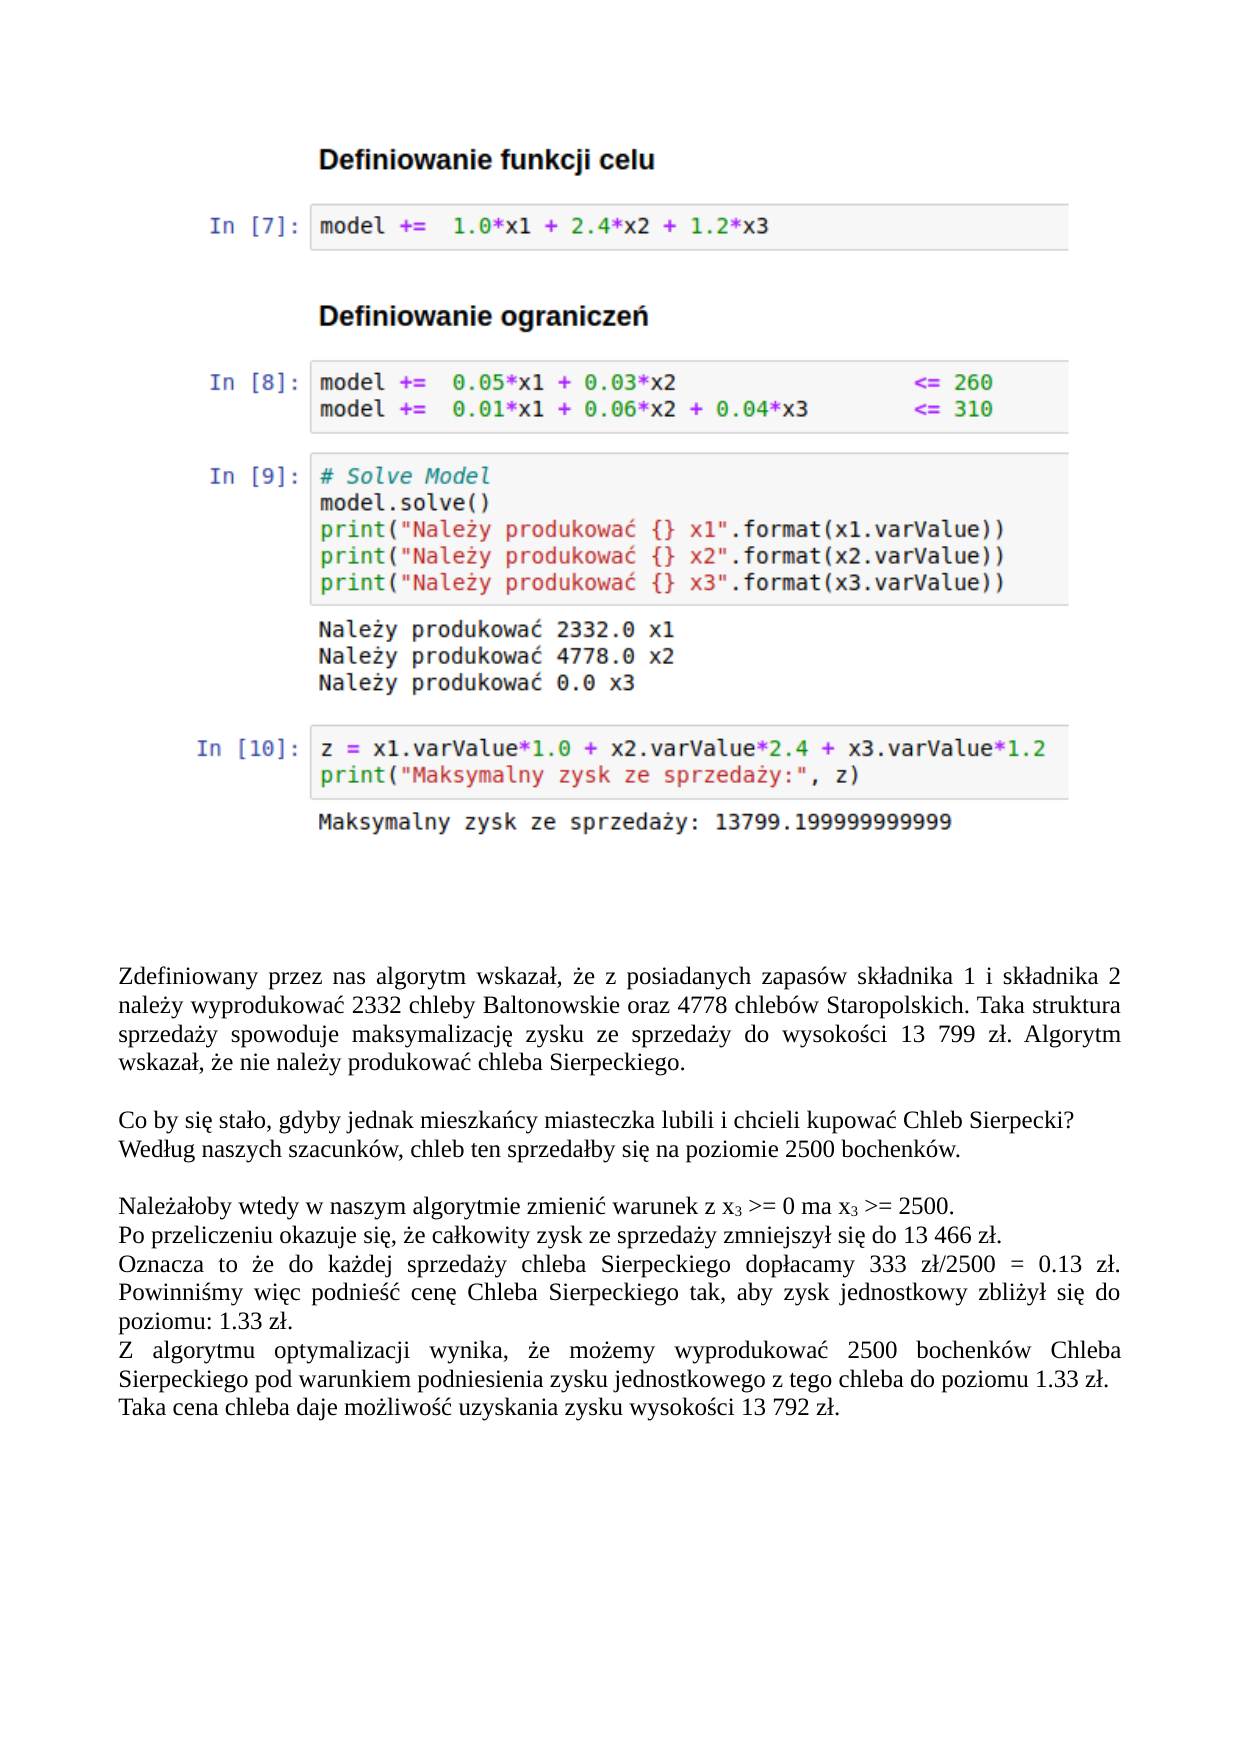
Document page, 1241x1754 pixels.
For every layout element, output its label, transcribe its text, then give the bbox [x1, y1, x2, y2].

text Taka cena chleba daje możliwość uzyskania zysku wysokości 13 792 zł. [118, 1392, 1122, 1421]
text Oznacza to że do każdej sprzedaży chleba Sierpeckiego dopłacamy 333 zł/2500 = 0.13 zł. Powinniśmy więc podnieść cenę Chleba Sierpeckiego tak, aby zysk jednostkowy zbliżył się do poziomu: 1.33 zł. [118, 1249, 1122, 1335]
picture [171, 118, 1069, 847]
text Co by się stało, gdyby jednak mieszkańcy miasteczka lubili i chcieli kupować Chleb Sierpecki? [118, 1105, 1122, 1134]
text Z algorytmu optymalizacji wynika, że możemy wyprodukować 2500 bochenków Chleba Sierpeckiego pod warunkiem podniesienia zysku jednostkowego z tego chleba do poziomu 1.33 zł. [118, 1335, 1122, 1392]
text Zdefiniowany przez nas algorytm wskazał, że z posiadanych zapasów składnika 1 i składnika 2 należy wyprodukować 2332 chleby Baltonowskie oraz 4778 chlebów Staropolskich. Taka struktura sprzedaży spowoduje maksymalizację zysku ze sprzedaży do wysokości 13 799 zł. Algorytm wskazał, że nie należy produkować chleba Sierpeckiego. [118, 961, 1122, 1076]
text Należałoby wtedy w naszym algorytmie zmienić warunek z x3 >= 0 ma x3 >= 2500. [118, 1191, 1122, 1220]
text Po przeliczeniu okazuje się, że całkowity zysk ze sprzedaży zmniejszył się do 13 466 zł. [118, 1220, 1122, 1249]
text Według naszych szacunków, chleb ten sprzedałby się na poziomie 2500 bochenków. [118, 1134, 1122, 1162]
